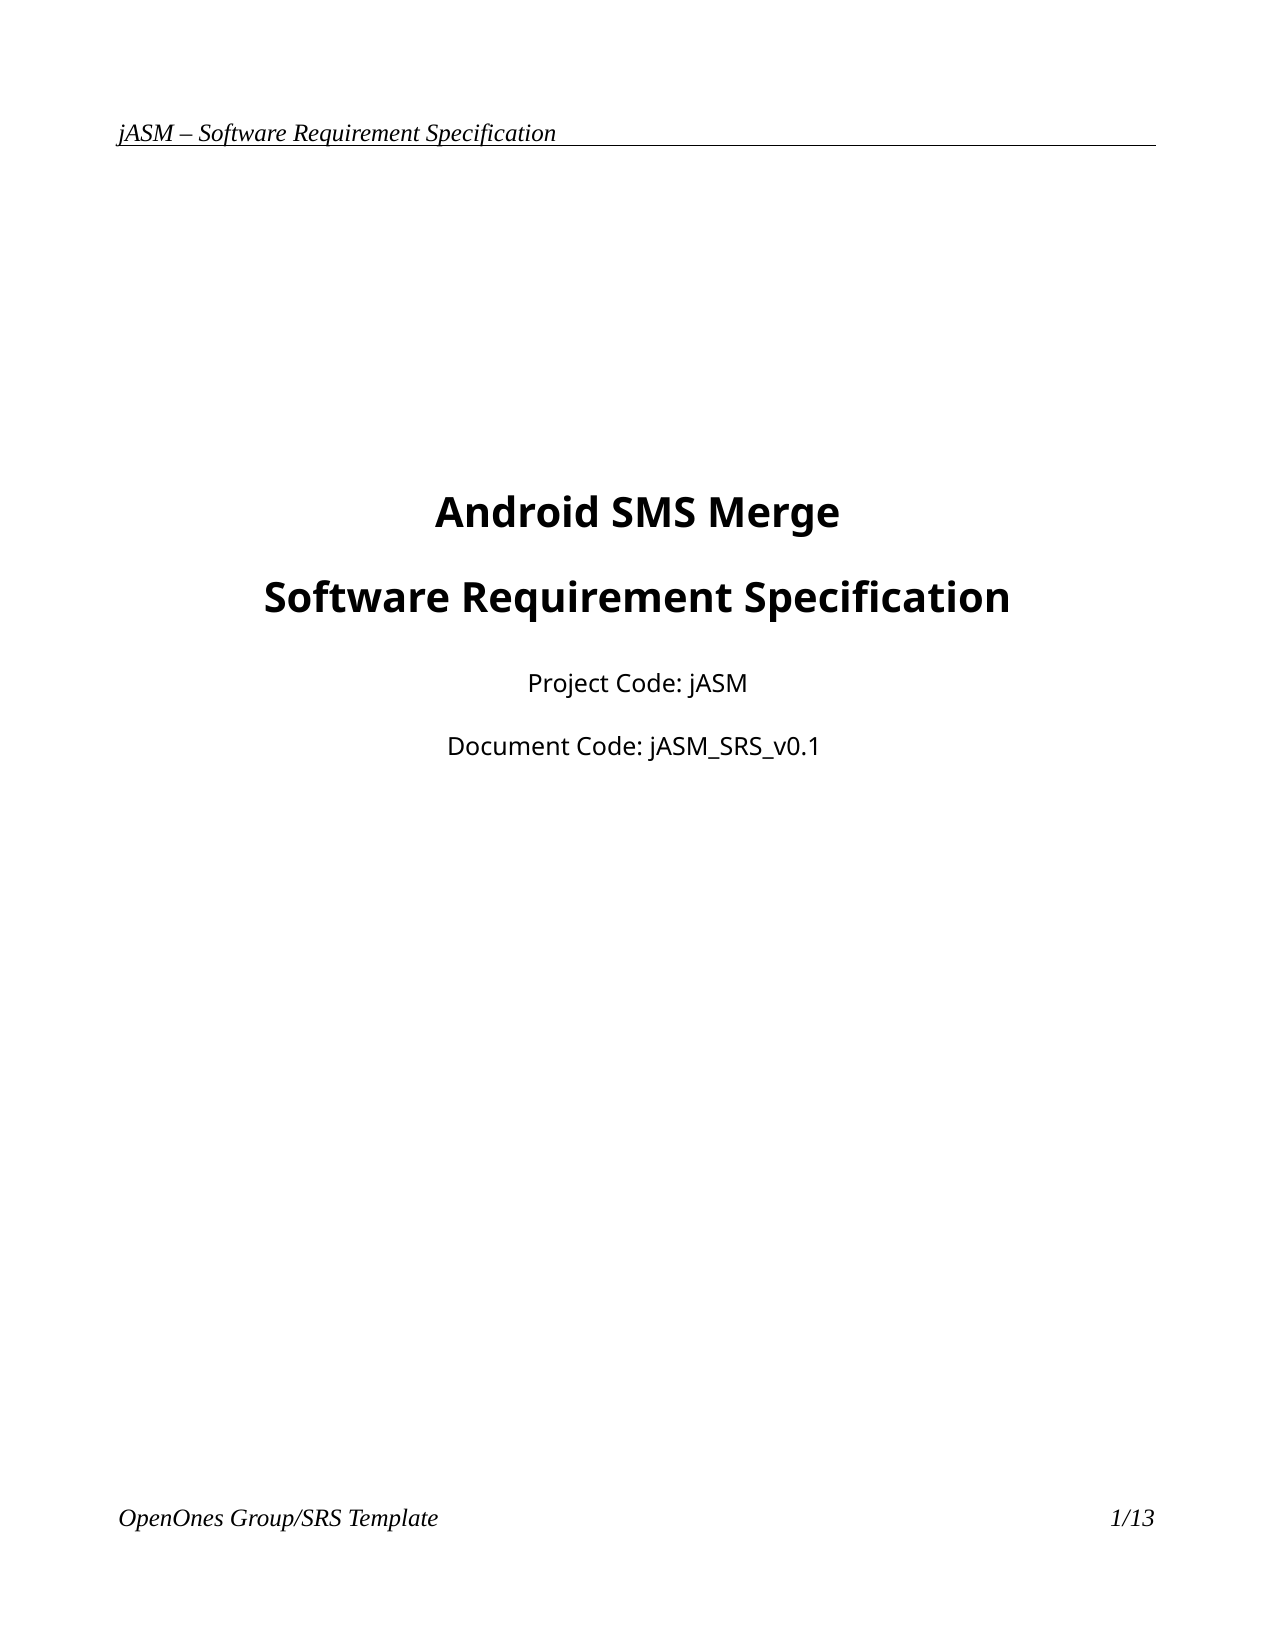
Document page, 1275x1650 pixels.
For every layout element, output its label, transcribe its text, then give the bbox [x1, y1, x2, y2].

text Android SMS Merge [118, 483, 1157, 539]
text Software Requirement Specification [118, 568, 1157, 624]
text Document Code: jASM_SRS_v0.1 [118, 729, 1157, 763]
text Project Code: jASM [118, 665, 1157, 699]
